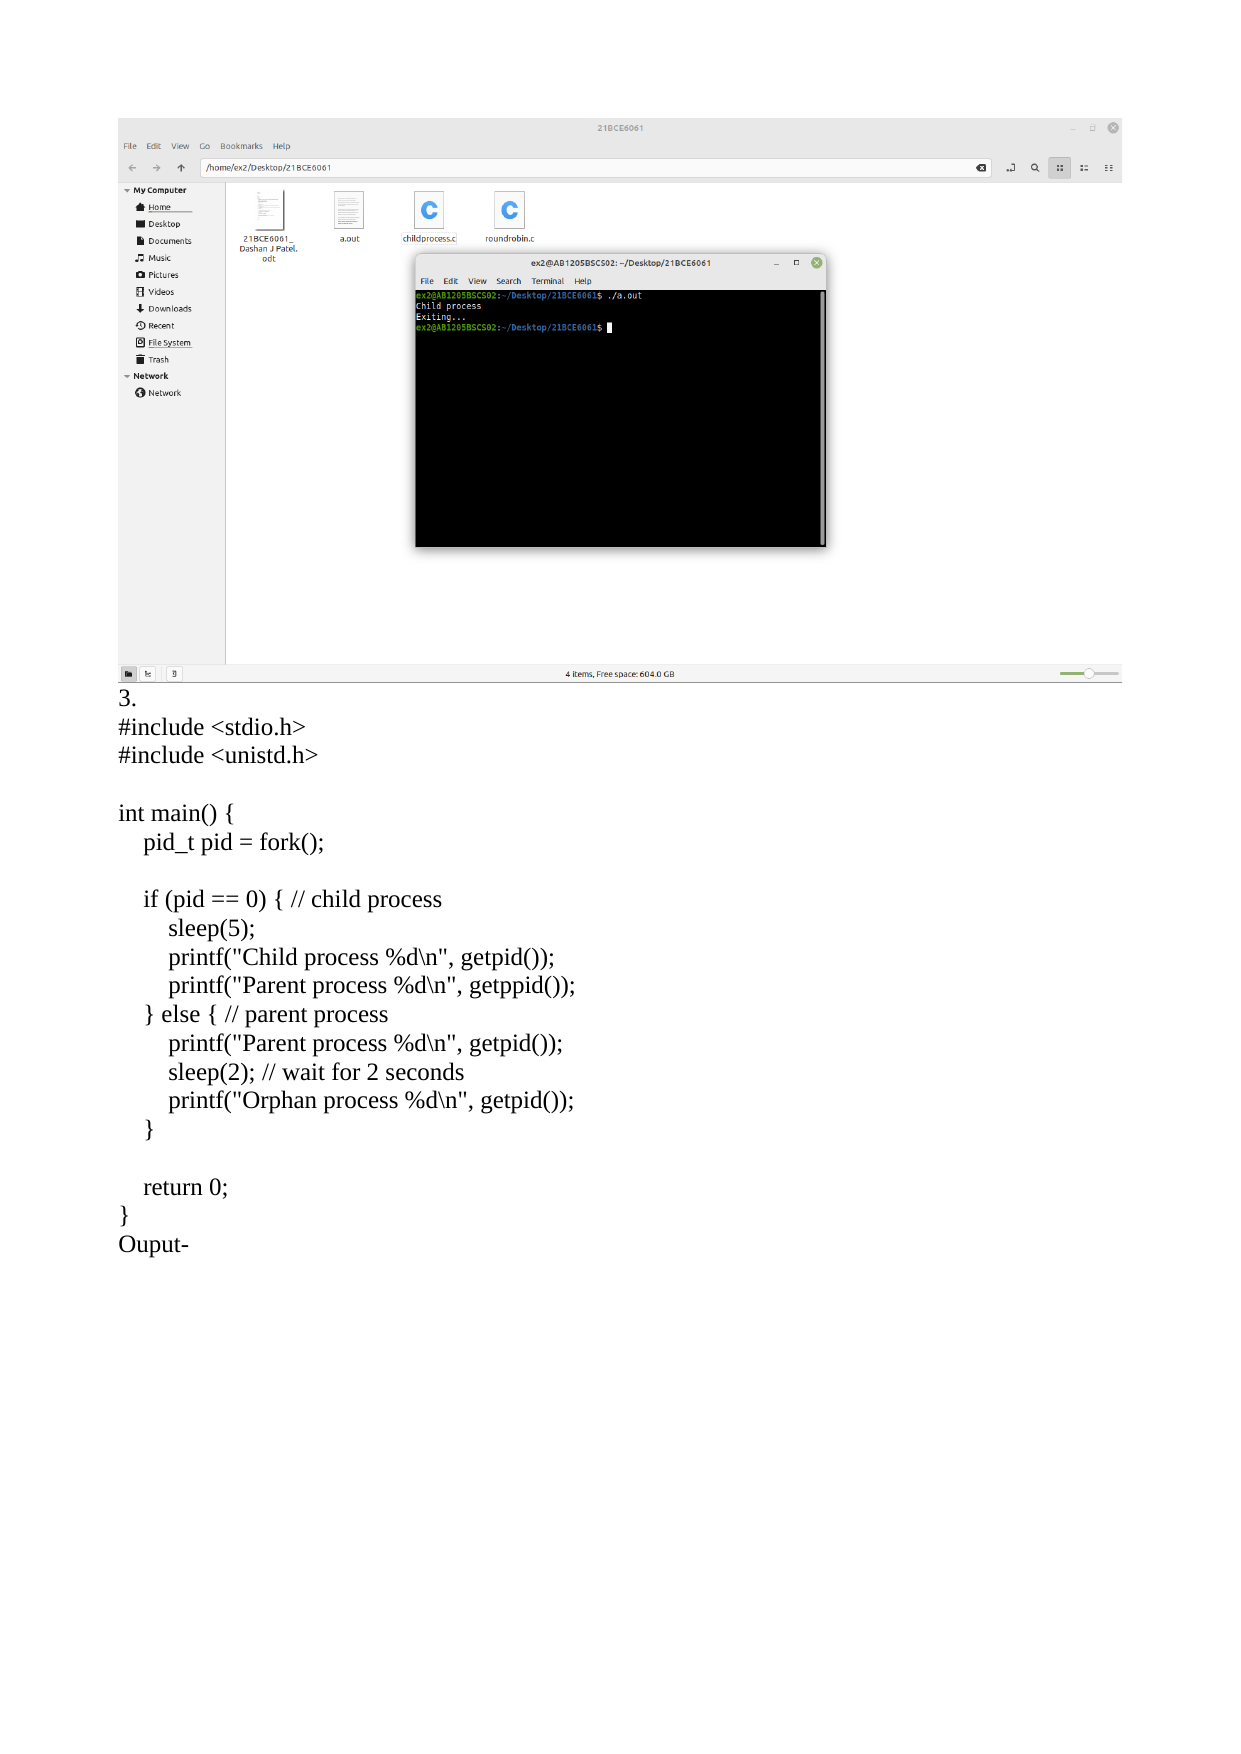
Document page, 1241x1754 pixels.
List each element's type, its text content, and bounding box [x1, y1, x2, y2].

text } [118, 1200, 1122, 1229]
picture [118, 118, 1123, 683]
text } else { // parent process [118, 999, 1122, 1028]
text sleep(2); // wait for 2 seconds [118, 1057, 1122, 1085]
text 3. [118, 683, 1122, 712]
text printf("Orphan process %d\n", getpid()); [118, 1085, 1122, 1114]
text Ouput- [118, 1229, 1122, 1258]
text if (pid == 0) { // child process [118, 884, 1122, 913]
text #include <unistd.h> [118, 740, 1122, 769]
text printf("Parent process %d\n", getppid()); [118, 970, 1122, 999]
text int main() { [118, 798, 1122, 827]
text sleep(5); [118, 913, 1122, 942]
text #include <stdio.h> [118, 712, 1122, 740]
text printf("Parent process %d\n", getpid()); [118, 1028, 1122, 1057]
text return 0; [118, 1172, 1122, 1200]
text printf("Child process %d\n", getpid()); [118, 942, 1122, 970]
text pid_t pid = fork(); [118, 827, 1122, 855]
text } [118, 1114, 1122, 1143]
